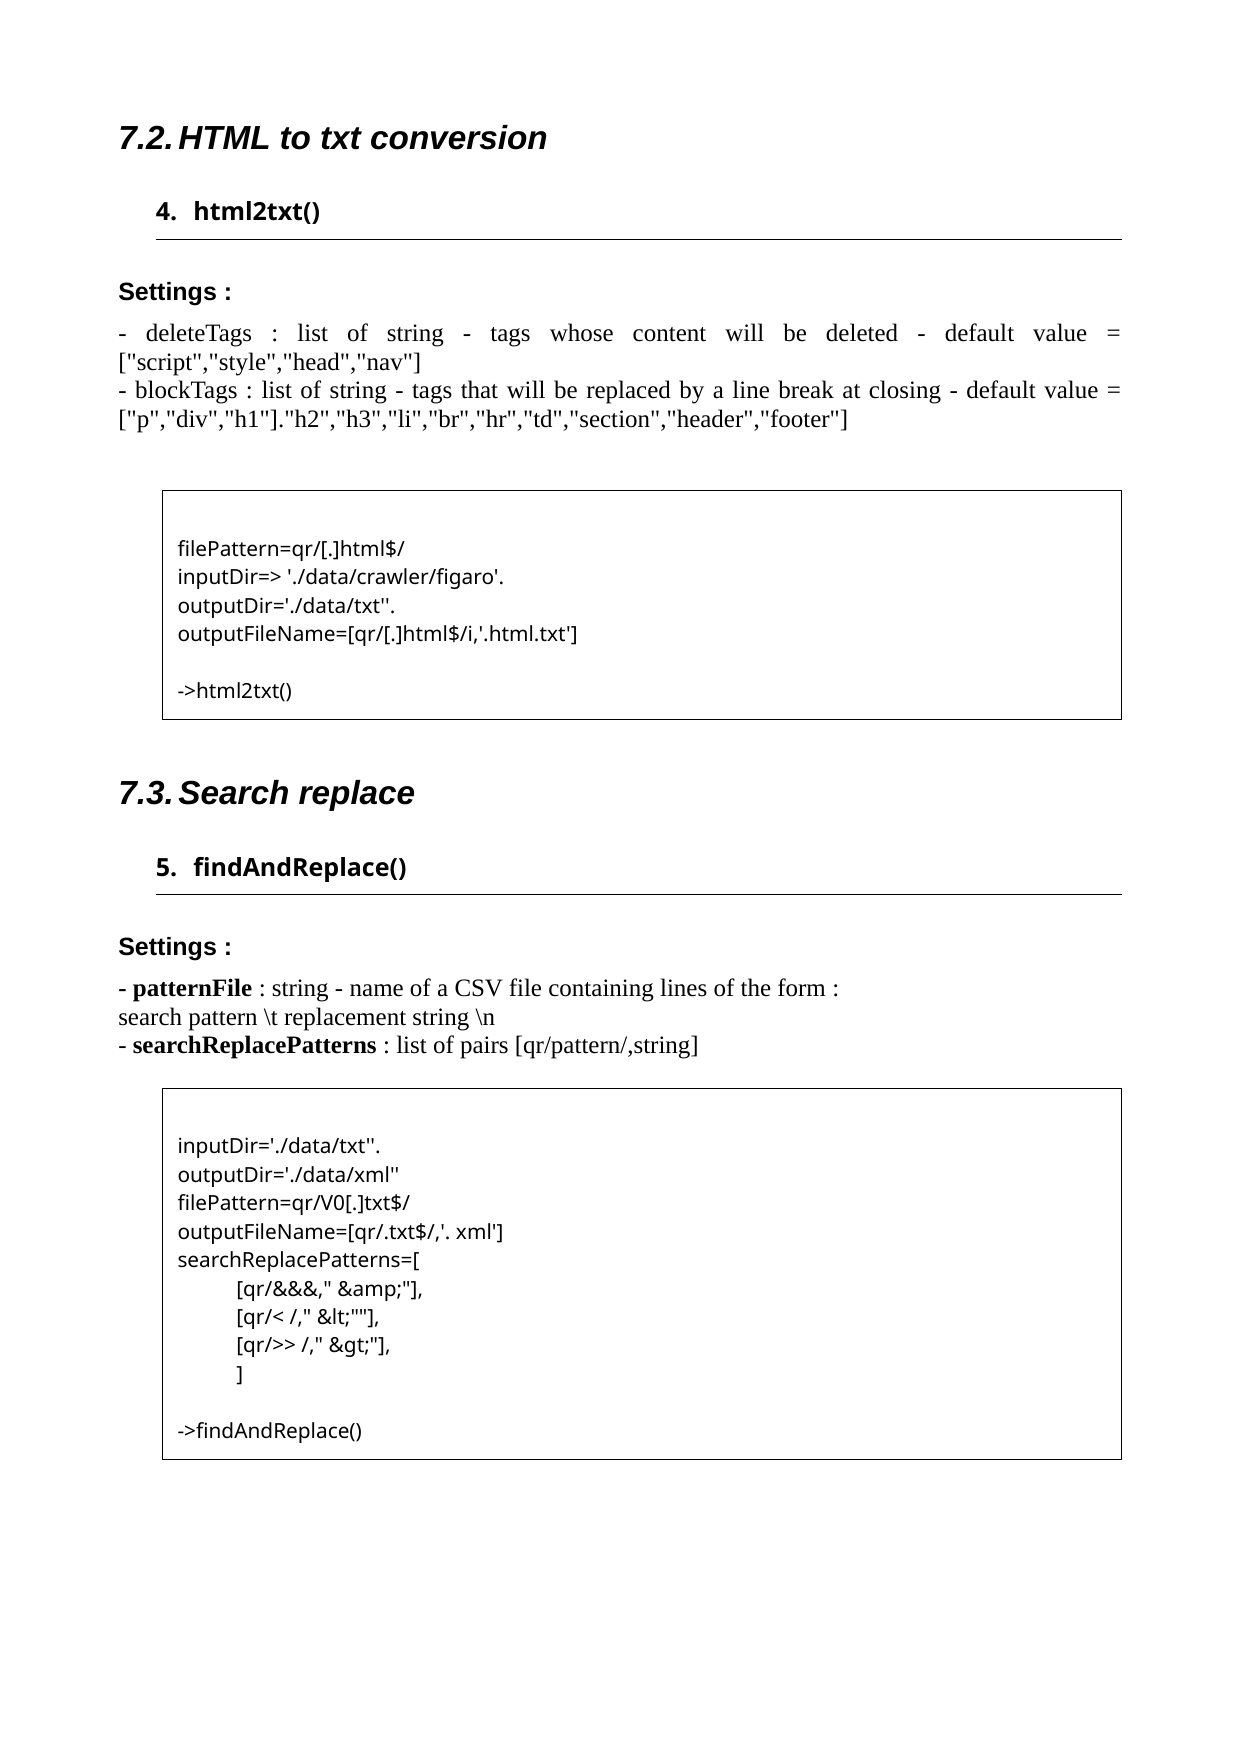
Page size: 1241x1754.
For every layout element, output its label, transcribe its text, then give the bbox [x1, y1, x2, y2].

text [qr/&&&," &amp;"], [163, 1259, 1121, 1287]
subtitle Search replace [118, 773, 1122, 812]
text - blockTags : list of string - tags that will be replaced by a line break at closing - default value = ["p","div","h1"]."h2","h3","li","br","hr","td","section","header","footer"] [118, 375, 1122, 433]
text inputDir=> './data/crawler/figaro'. [163, 547, 1121, 576]
text ->findAndReplace() [163, 1401, 1121, 1459]
subtitle findAndReplace() [156, 849, 1122, 894]
subtitle HTML to txt conversion [118, 118, 1122, 157]
subtitle Settings : [118, 277, 1122, 305]
text outputDir='./data/xml'' [163, 1145, 1121, 1173]
text outputFileName=[qr/.txt$/,'. xml'] [163, 1202, 1121, 1230]
subtitle Settings : [118, 932, 1122, 961]
text - deleteTags : list of string - tags whose content will be deleted - default value = ["script","style","head","nav"] [118, 318, 1122, 375]
text - patternFile : string - name of a CSV file containing lines of the form : [118, 973, 1122, 1002]
text outputFileName=[qr/[.]html$/i,'.html.txt'] [163, 604, 1121, 648]
text inputDir='./data/txt''. [163, 1116, 1121, 1145]
subtitle html2txt() [156, 194, 1122, 239]
text [qr/>> /," &gt;"], [163, 1316, 1121, 1344]
text searchReplacePatterns=[ [163, 1230, 1121, 1259]
text ->html2txt() [163, 661, 1121, 719]
text filePattern=qr/[.]html$/ [163, 519, 1121, 547]
text search pattern \t replacement string \n [118, 1002, 1122, 1031]
text filePattern=qr/V0[.]txt$/ [163, 1173, 1121, 1202]
text - searchReplacePatterns : list of pairs [qr/pattern/,string] [118, 1031, 1122, 1059]
text ] [163, 1344, 1121, 1387]
text [qr/< /," &lt;""], [163, 1287, 1121, 1316]
text outputDir='./data/txt''. [163, 576, 1121, 604]
